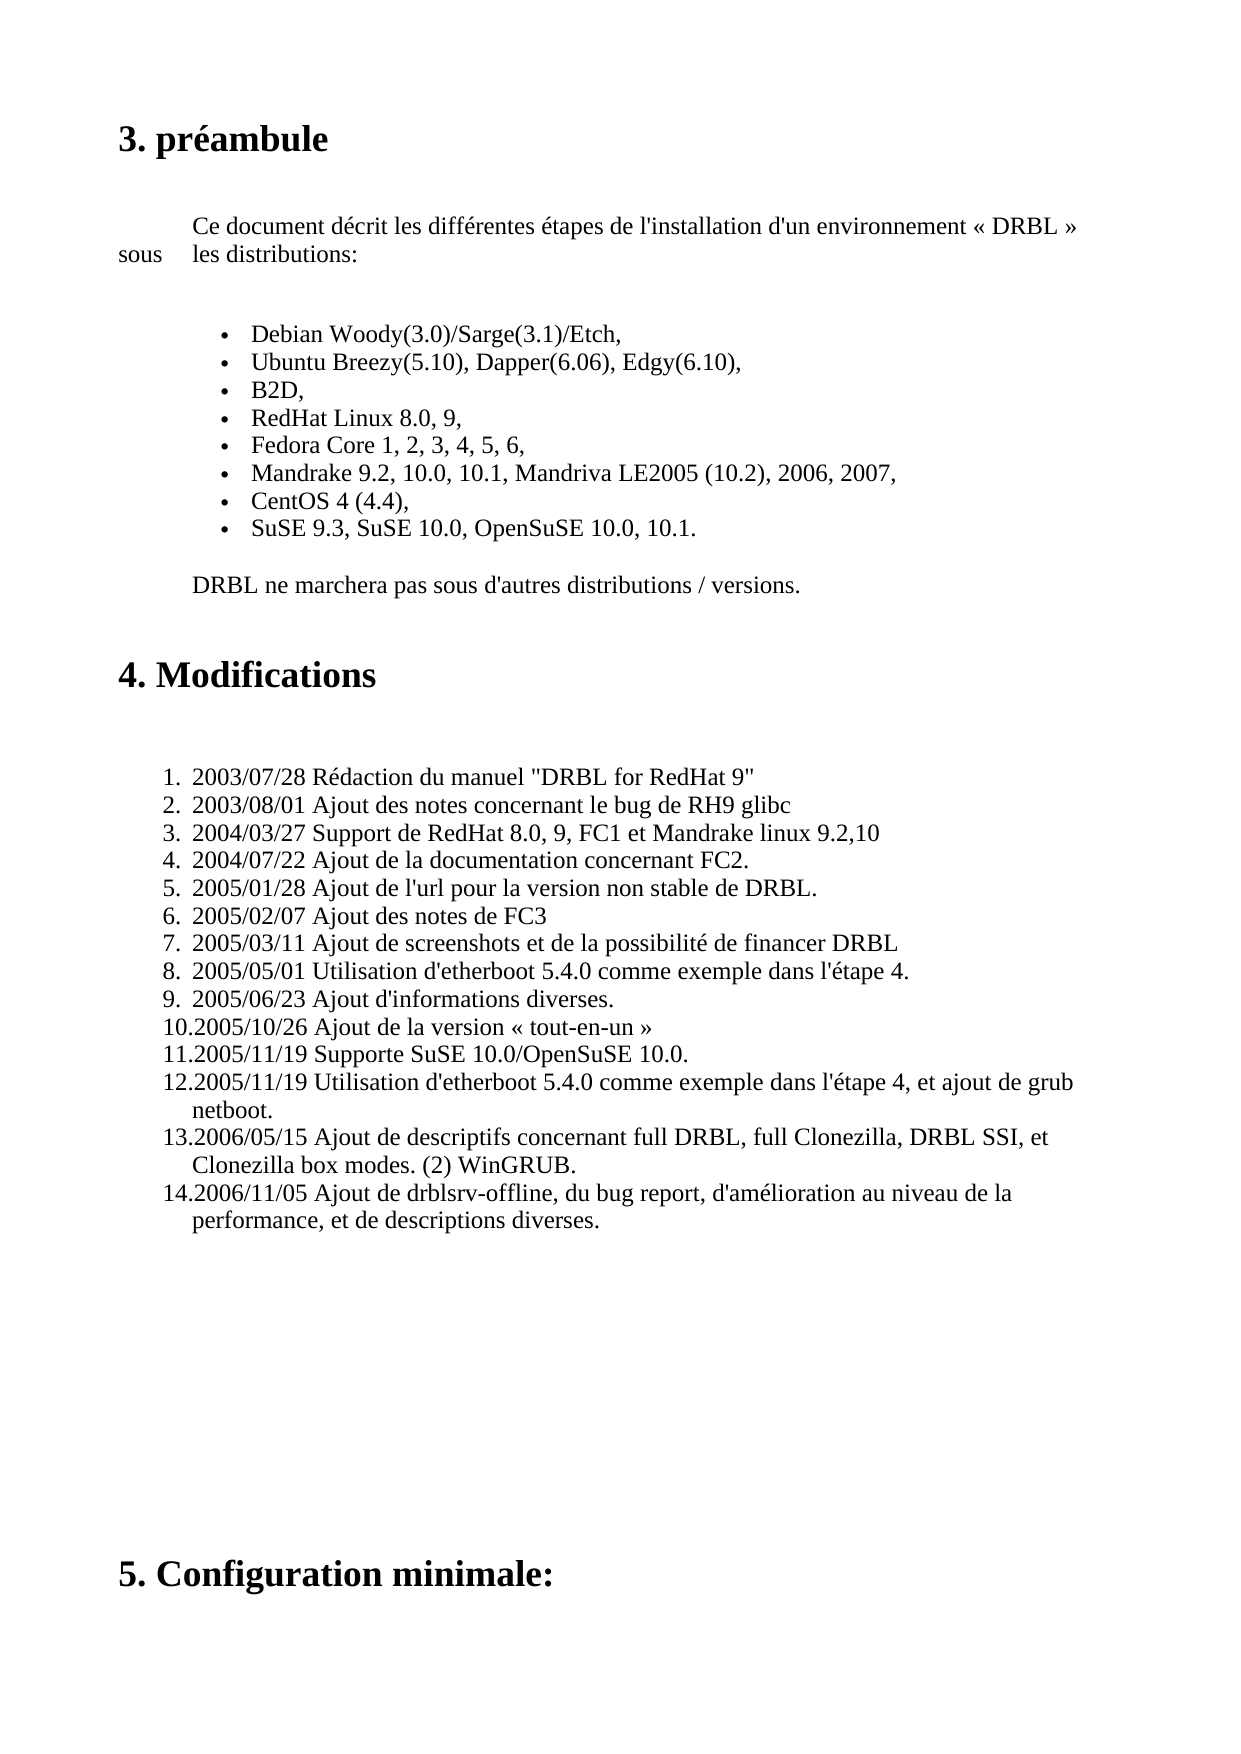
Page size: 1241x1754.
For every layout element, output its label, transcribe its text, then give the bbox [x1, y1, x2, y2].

list 2005/02/07 Ajout des notes de FC3 [162, 902, 1122, 929]
list B2D, [221, 376, 1063, 404]
list 2005/06/23 Ajout d'informations diverses. [162, 985, 1122, 1013]
list 2004/07/22 Ajout de la documentation concernant FC2. [162, 846, 1122, 874]
list 2006/05/15 Ajout de descriptifs concernant full DRBL, full Clonezilla, DRBL SSI, et Clonezilla box modes. (2) WinGRUB. [162, 1123, 1122, 1179]
list 2003/08/01 Ajout des notes concernant le bug de RH9 glibc [162, 791, 1122, 819]
list CentOS 4 (4.4), [221, 487, 1063, 514]
list Ubuntu Breezy(5.10), Dapper(6.06), Edgy(6.10), [221, 348, 1063, 376]
list 2005/05/01 Utilisation d'etherboot 5.4.0 comme exemple dans l'étape 4. [162, 957, 1122, 985]
subtitle 5. Configuration minimale: [118, 1553, 1122, 1595]
list RedHat Linux 8.0, 9, [221, 404, 1063, 431]
text Ce document décrit les différentes étapes de l'installation d'un environnement « DRBL » sous les distributions: [118, 212, 1122, 268]
list 2005/11/19 Supporte SuSE 10.0/OpenSuSE 10.0. [162, 1040, 1122, 1068]
list 2005/03/11 Ajout de screenshots et de la possibilité de financer DRBL [162, 929, 1122, 957]
list Debian Woody(3.0)/Sarge(3.1)/Etch, [221, 321, 1063, 348]
subtitle 4. Modifications [118, 654, 1122, 695]
list SuSE 9.3, SuSE 10.0, OpenSuSE 10.0, 10.1. [221, 514, 1063, 542]
list 2005/01/28 Ajout de l'url pour la version non stable de DRBL. [162, 874, 1122, 902]
list 2005/10/26 Ajout de la version « tout-en-un » [162, 1013, 1122, 1040]
subtitle 3. préambule [118, 118, 1122, 160]
list Mandrake 9.2, 10.0, 10.1, Mandriva LE2005 (10.2), 2006, 2007, [221, 459, 1063, 487]
list 2006/11/05 Ajout de drblsrv-offline, du bug report, d'amélioration au niveau de la performance, et de descriptions diverses. [162, 1179, 1122, 1234]
list 2004/03/27 Support de RedHat 8.0, 9, FC1 et Mandrake linux 9.2,10 [162, 819, 1122, 846]
text DRBL ne marchera pas sous d'autres distributions / versions. [192, 572, 1063, 599]
list 2005/11/19 Utilisation d'etherboot 5.4.0 comme exemple dans l'étape 4, et ajout de grub netboot. [162, 1068, 1122, 1123]
list Fedora Core 1, 2, 3, 4, 5, 6, [221, 431, 1063, 459]
list 2003/07/28 Rédaction du manuel "DRBL for RedHat 9" [162, 763, 1122, 791]
